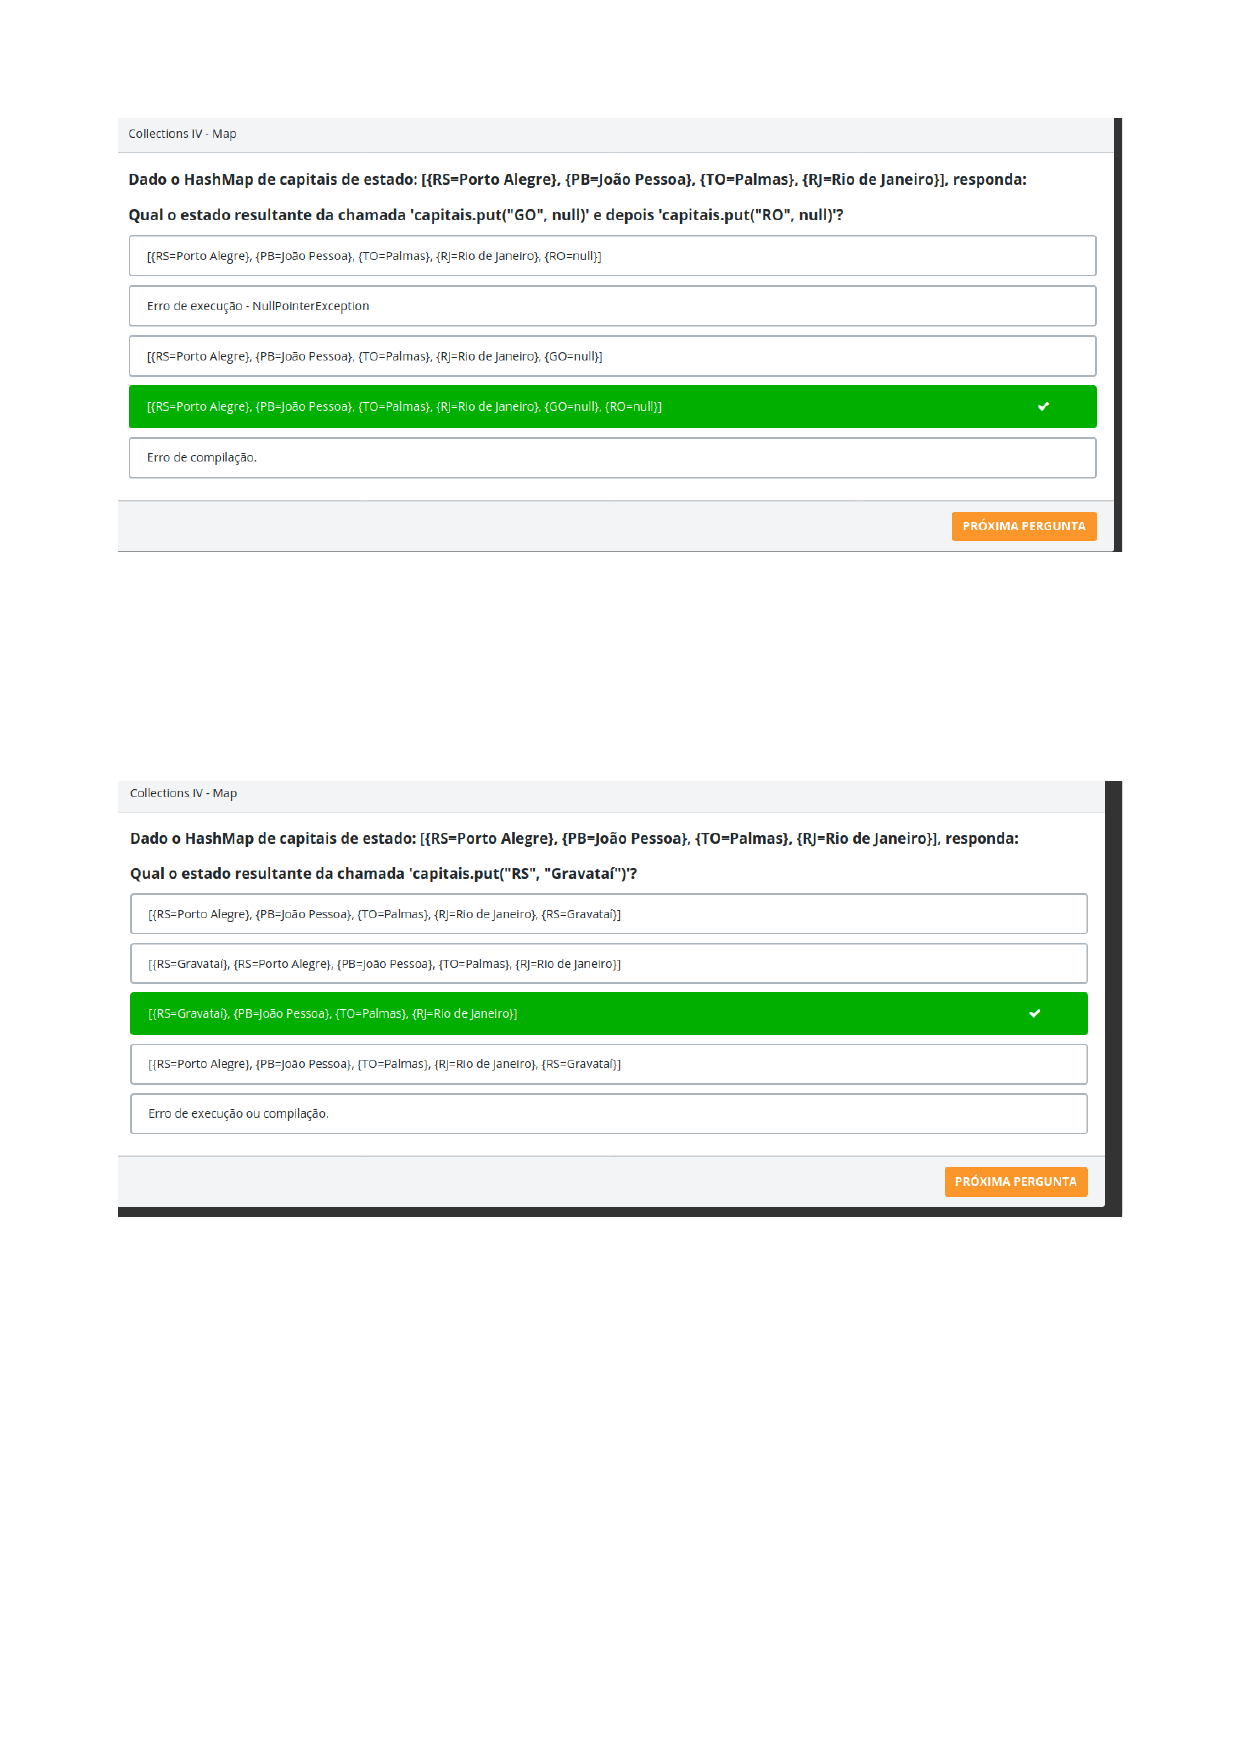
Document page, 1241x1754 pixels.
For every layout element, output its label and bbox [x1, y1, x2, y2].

picture [118, 118, 1123, 552]
picture [118, 781, 1123, 1217]
